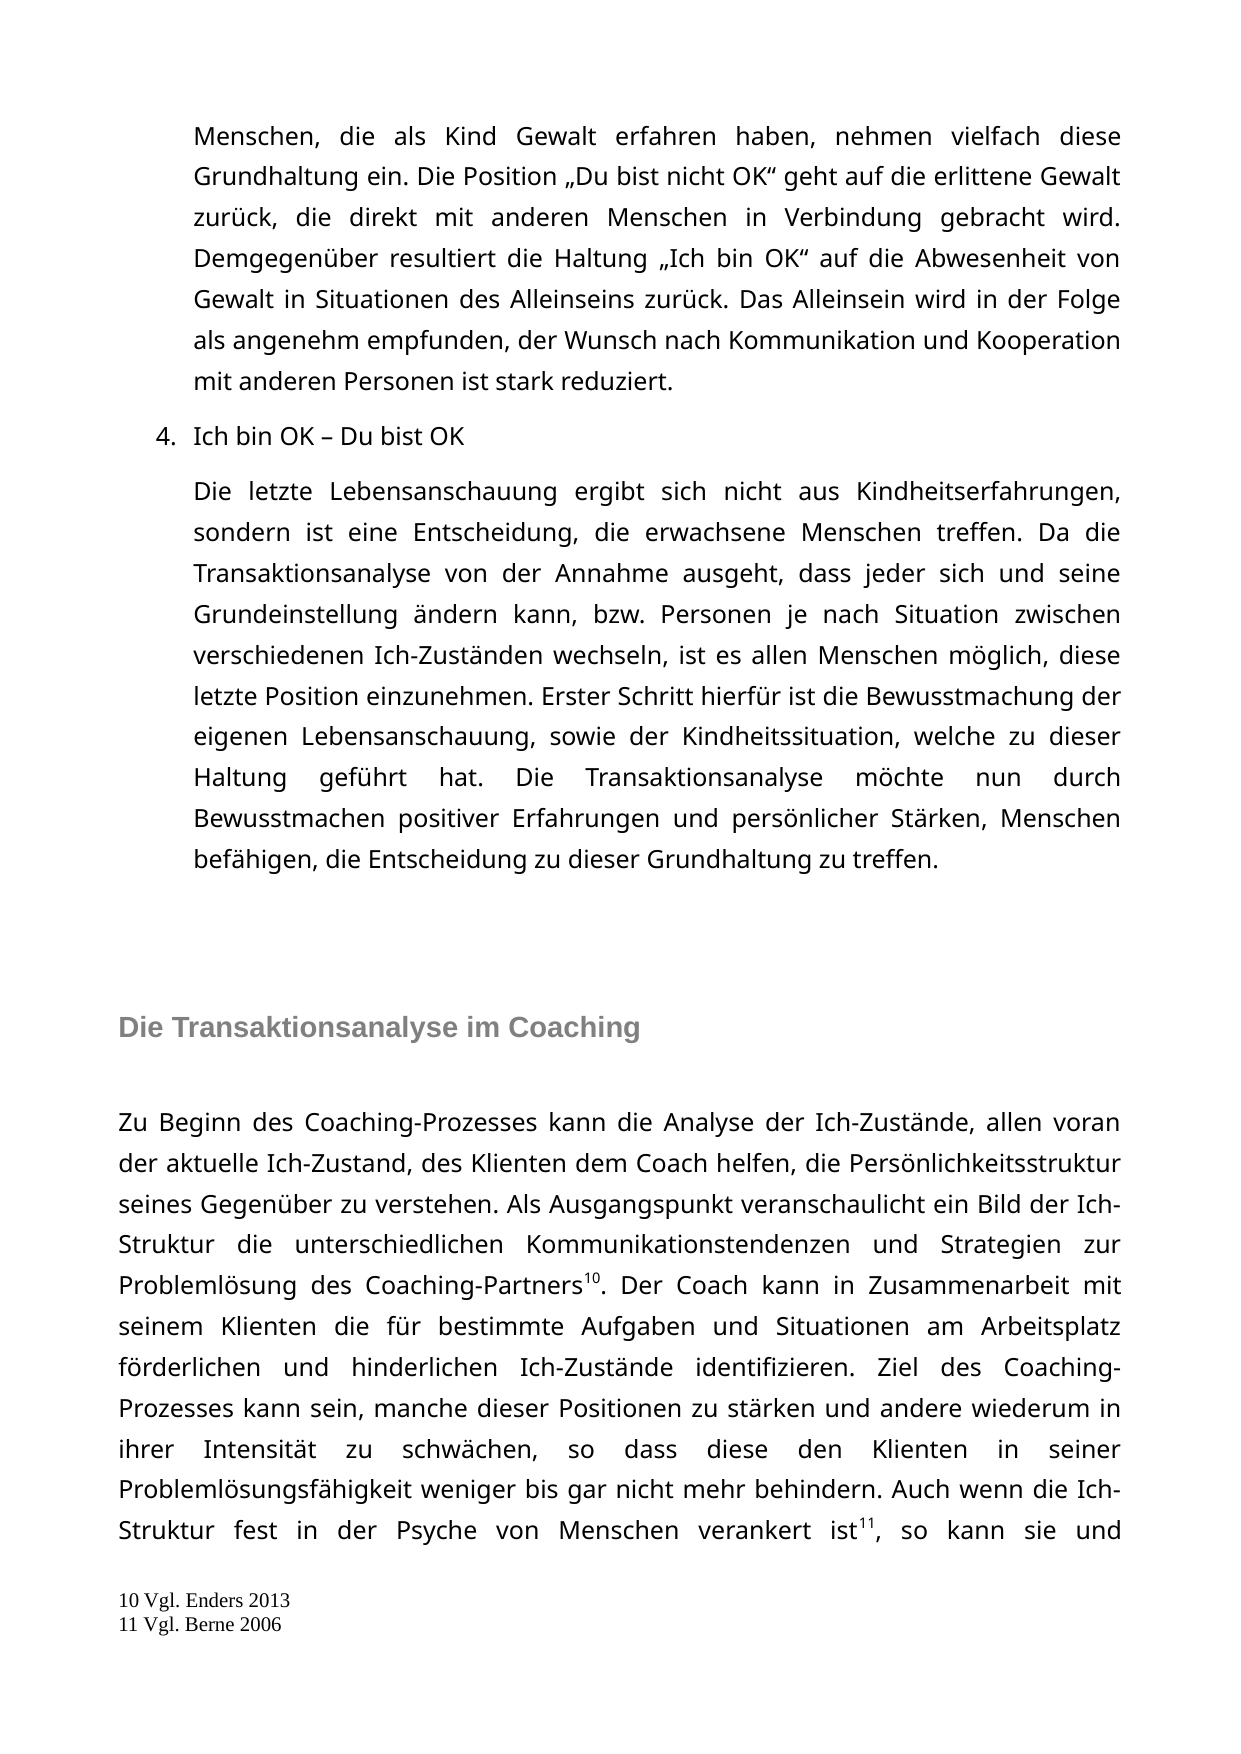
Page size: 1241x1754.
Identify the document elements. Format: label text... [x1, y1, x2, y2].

text Vgl. Berne 2006 [118, 1612, 1122, 1636]
text Zu Beginn des Coaching-Prozesses kann die Analyse der Ich-Zustände, allen voran der aktuelle Ich-Zustand, des Klienten dem Coach helfen, die Persönlichkeitsstruktur seines Gegenüber zu verstehen. Als Ausgangspunkt veranschaulicht ein Bild der Ich-Struktur die unterschiedlichen Kommunikationstendenzen und Strategien zur Problemlösung des Coaching-Partners. Der Coach kann in Zusammenarbeit mit seinem Klienten die für bestimmte Aufgaben und Situationen am Arbeitsplatz förderlichen und hinderlichen Ich-Zustände identifizieren. Ziel des Coaching-Prozesses kann sein, manche dieser Positionen zu stärken und andere wiederum in ihrer Intensität zu schwächen, so dass diese den Klienten in seiner Problemlösungsfähigkeit weniger bis gar nicht mehr behindern. Auch wenn die Ich-Struktur fest in der Psyche von Menschen verankert ist, so kann sie und [118, 1105, 1122, 1547]
list Die letzte Lebensanschauung ergibt sich nicht aus Kindheitserfahrungen, sondern ist eine Entscheidung, die erwachsene Menschen treffen. Da die Transaktionsanalyse von der Annahme ausgeht, dass jeder sich und seine Grundeinstellung ändern kann, bzw. Personen je nach Situation zwischen verschiedenen Ich-Zuständen wechseln, ist es allen Menschen möglich, diese letzte Position einzunehmen. Erster Schritt hierfür ist die Bewusstmachung der eigenen Lebensanschauung, sowie der Kindheitssituation, welche zu dieser Haltung geführt hat. Die Transaktionsanalyse möchte nun durch Bewusstmachen positiver Erfahrungen und persönlicher Stärken, Menschen befähigen, die Entscheidung zu dieser Grundhaltung zu treffen. [156, 474, 1122, 876]
list Menschen, die als Kind Gewalt erfahren haben, nehmen vielfach diese Grundhaltung ein. Die Position „Du bist nicht OK“ geht auf die erlittene Gewalt zurück, die direkt mit anderen Menschen in Verbindung gebracht wird. Demgegenüber resultiert die Haltung „Ich bin OK“ auf die Abwesenheit von Gewalt in Situationen des Alleinseins zurück. Das Alleinsein wird in der Folge als angenehm empfunden, der Wunsch nach Kommunikation und Kooperation mit anderen Personen ist stark reduziert. [156, 118, 1122, 397]
subtitle Die Transaktionsanalyse im Coaching [118, 1009, 1122, 1043]
list Ich bin OK – Du bist OK [156, 418, 1122, 453]
text Vgl. Enders 2013 [118, 1588, 1122, 1612]
